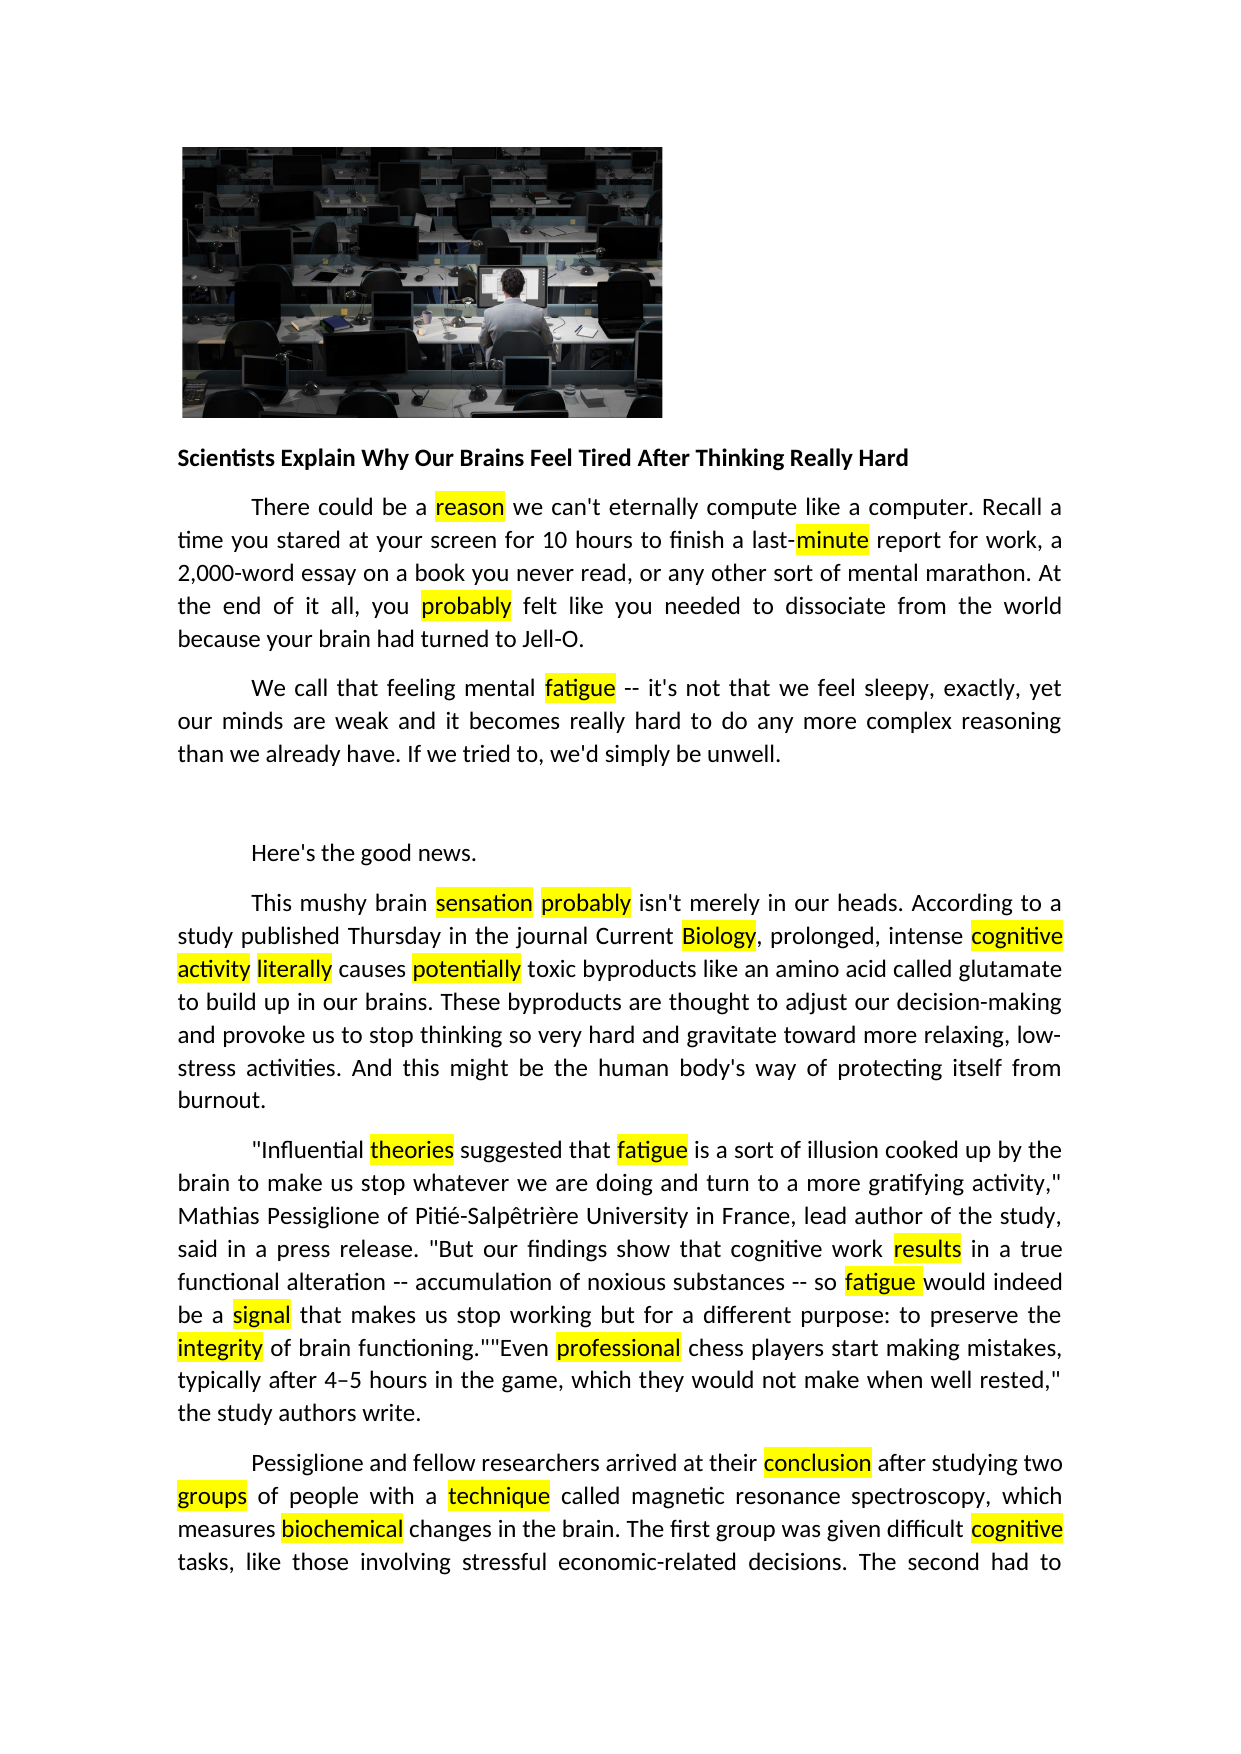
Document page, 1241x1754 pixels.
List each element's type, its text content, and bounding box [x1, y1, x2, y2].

picture [182, 147, 663, 418]
text There could be a reason we can't eternally compute like a computer. Recall a time you stared at your screen for 10 hours to finish a last-minute report for work, a 2,000-word essay on a book you never read, or any other sort of mental marathon. At the end of it all, you probably felt like you needed to dissociate from the world because your brain had turned to Jell-O. [177, 491, 1063, 653]
text This mushy brain sensation probably isn't merely in our heads. According to a study published Thursday in the journal Current Biology, prolonged, intense cognitive activity literally causes potentially toxic byproducts like an amino acid called glutamate to build up in our brains. These byproducts are thought to adjust our decision-making and provoke us to stop thinking so very hard and gravitate toward more relaxing, low-stress activities. And this might be the human body's way of protecting itself from burnout. [177, 887, 1063, 1115]
text Pessiglione and fellow researchers arrived at their conclusion after studying two groups of people with a technique called magnetic resonance spectroscopy, which measures biochemical changes in the brain. The first group was given difficult cognitive tasks, like those involving stressful economic-related decisions. The second had to [177, 1447, 1063, 1576]
text We call that feeling mental fatigue -- it's not that we feel sleepy, exactly, yet our minds are weak and it becomes really hard to do any more complex reasoning than we already have. If we tried to, we'd simply be unwell. [177, 673, 1063, 769]
text "Influential theories suggested that fatigue is a sort of illusion cooked up by the brain to make us stop whatever we are doing and turn to a more gratifying activity," Mathias Pessiglione of Pitié-Salpêtrière University in France, lead author of the study, said in a press release. "But our findings show that cognitive work results in a true functional alteration -- accumulation of noxious substances -- so fatigue would indeed be a signal that makes us stop working but for a different purpose: to preserve the integrity of brain functioning.""Even professional chess players start making mistakes, typically after 4–5 hours in the game, which they would not make when well rested," the study authors write. [177, 1134, 1063, 1428]
text Here's the good news. [177, 838, 1063, 868]
text Scientists Explain Why Our Brains Feel Tired After Thinking Really Hard [177, 442, 1063, 472]
